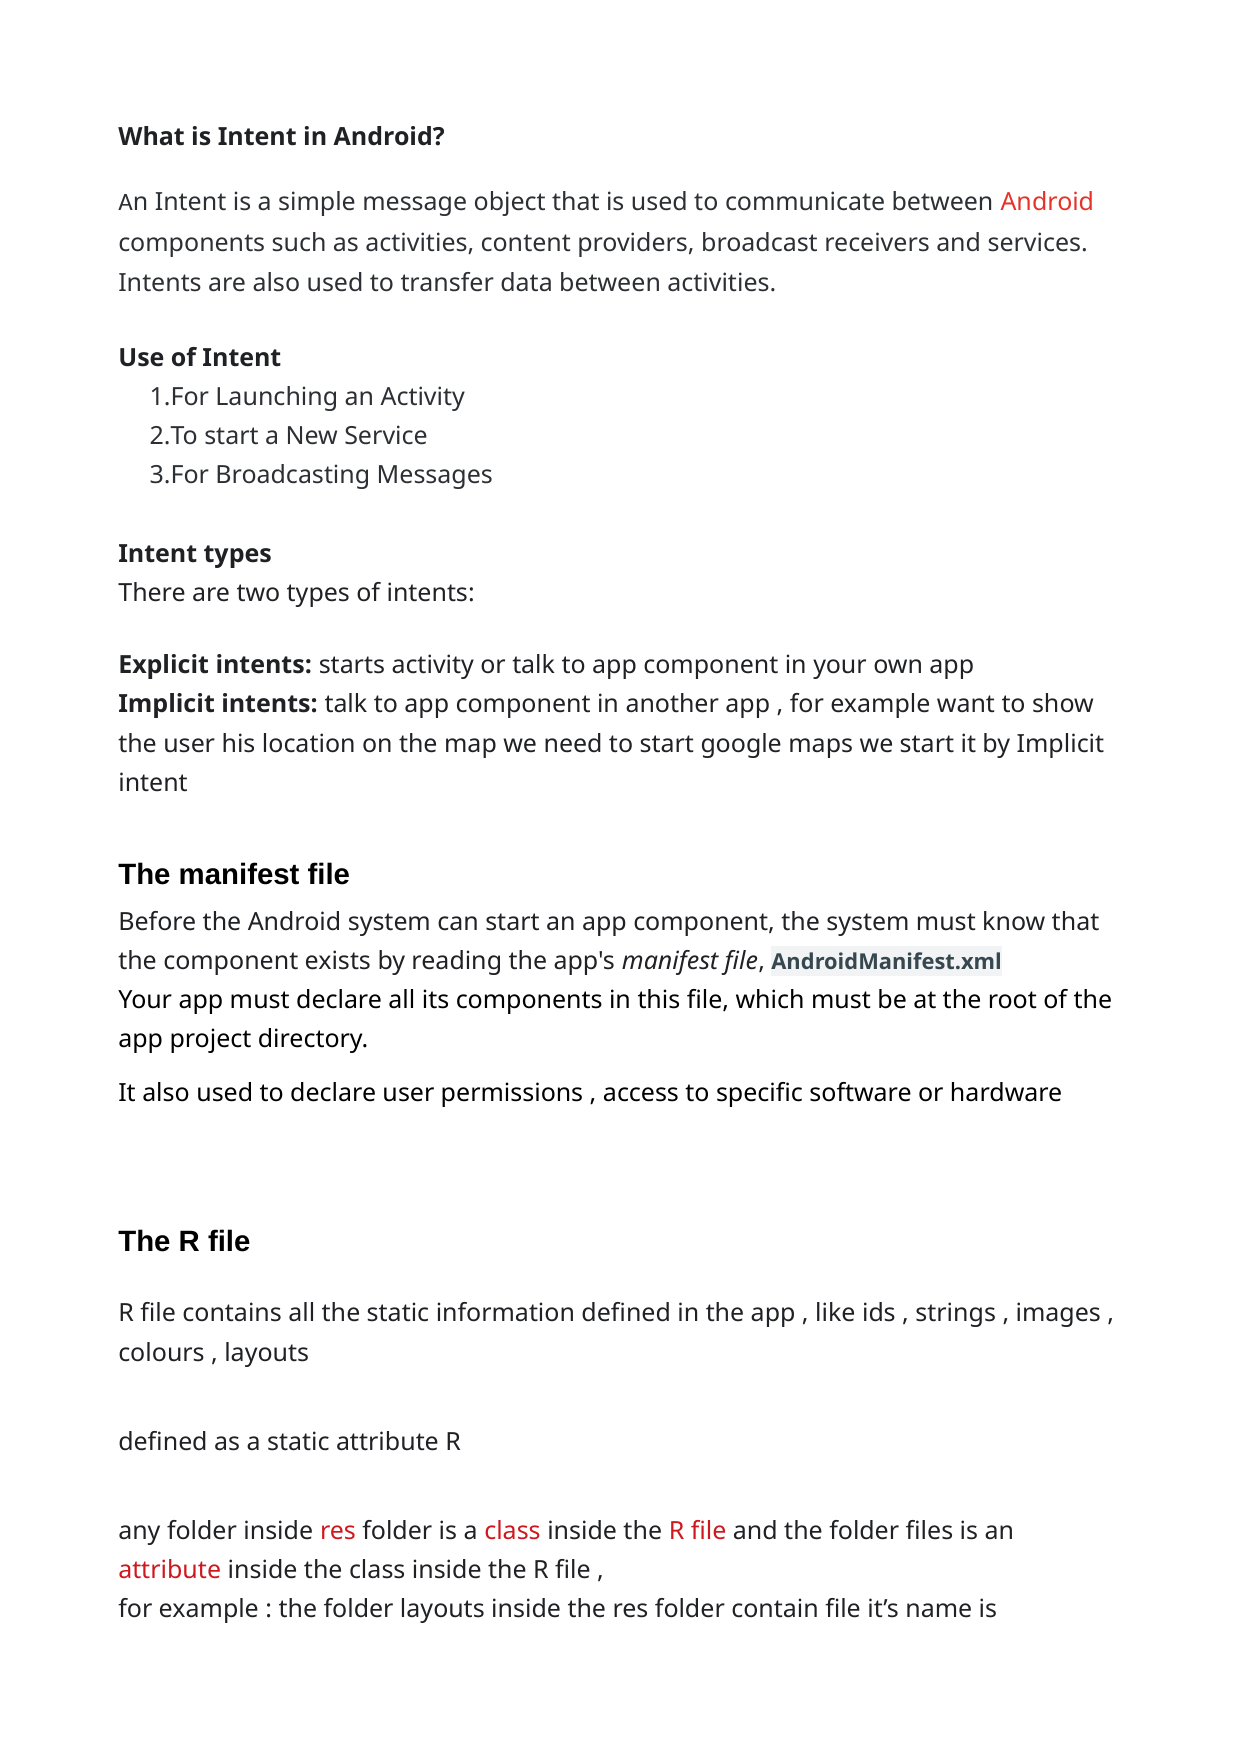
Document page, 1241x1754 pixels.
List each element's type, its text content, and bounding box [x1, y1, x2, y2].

list For Broadcasting Messages [118, 457, 1122, 491]
text Use of Intent [118, 340, 1122, 374]
subtitle The R file [118, 1224, 1122, 1257]
text An Intent is a simple message object that is used to communicate between Android components such as activities, content providers, broadcast receivers and services. Intents are also used to transfer data between activities. [118, 177, 1122, 299]
text R file contains all the static information defined in the app , like ids , strings , images , colours , layouts [118, 1295, 1122, 1368]
text any folder inside res folder is a class inside the R file and the folder files is an attribute inside the class inside the R file , for example : the folder layouts inside the res folder contain file it’s name is [118, 1512, 1122, 1625]
list To start a New Service [118, 418, 1122, 452]
subtitle What is Intent in Android? [118, 118, 1122, 152]
text defined as a static attribute R [118, 1423, 1122, 1457]
list For Launching an Activity [118, 379, 1122, 413]
text Implicit intents: talk to app component in another app , for example want to show the user his location on the map we need to start google maps we start it by Implicit intent [118, 686, 1122, 798]
subtitle Intent types [118, 536, 1122, 569]
text Explicit intents: starts activity or talk to app component in your own app [118, 647, 1122, 681]
text Before the Android system can start an app component, the system must know that the component exists by reading the app's manifest file, AndroidManifest.xml [118, 903, 1122, 977]
text It also used to declare user permissions , access to specific software or hardware [118, 1075, 1122, 1109]
text Your app must declare all its components in this file, which must be at the root of the app project directory. [118, 982, 1122, 1055]
subtitle The manifest file [118, 857, 1122, 891]
text There are two types of intents: [118, 575, 1122, 609]
